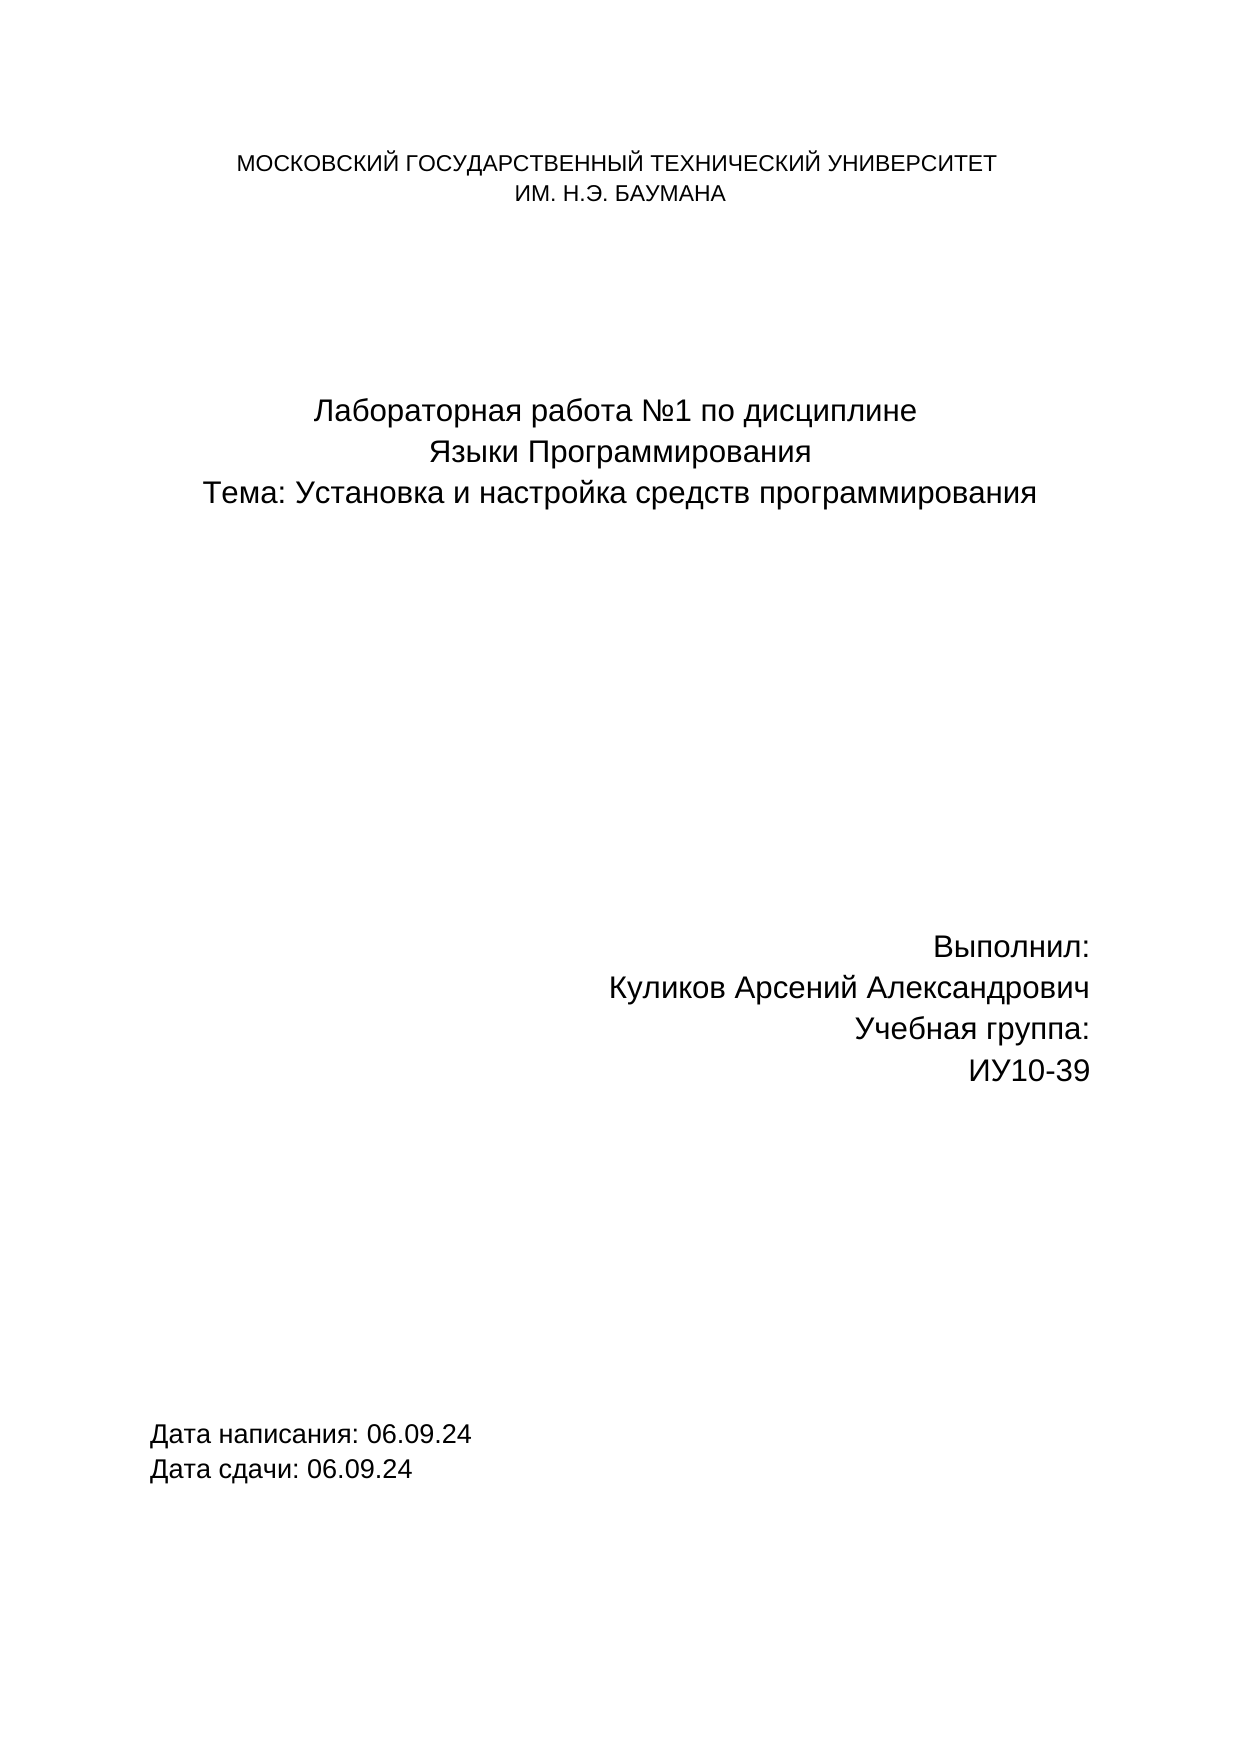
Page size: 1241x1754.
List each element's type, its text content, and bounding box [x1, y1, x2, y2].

text МОСКОВСКИЙ ГОСУДАРСТВЕННЫЙ ТЕХНИЧЕСКИЙ УНИВЕРСИТЕТ ИМ. Н.Э. БАУМАНА [150, 150, 1090, 207]
text Дата написания: 06.09.24 [150, 1418, 1090, 1449]
text Выполнил: [150, 928, 1090, 964]
text ИУ10-39 [150, 1052, 1090, 1088]
text Лабораторная работа №1 по дисциплине Языки Программирования [150, 392, 1090, 469]
text Дата сдачи: 06.09.24 [150, 1453, 1090, 1485]
text Куликов Арсений Александрович [150, 969, 1090, 1005]
text Тема: Установка и настройка средств программирования [150, 474, 1090, 510]
text Учебная группа: [150, 1010, 1090, 1046]
